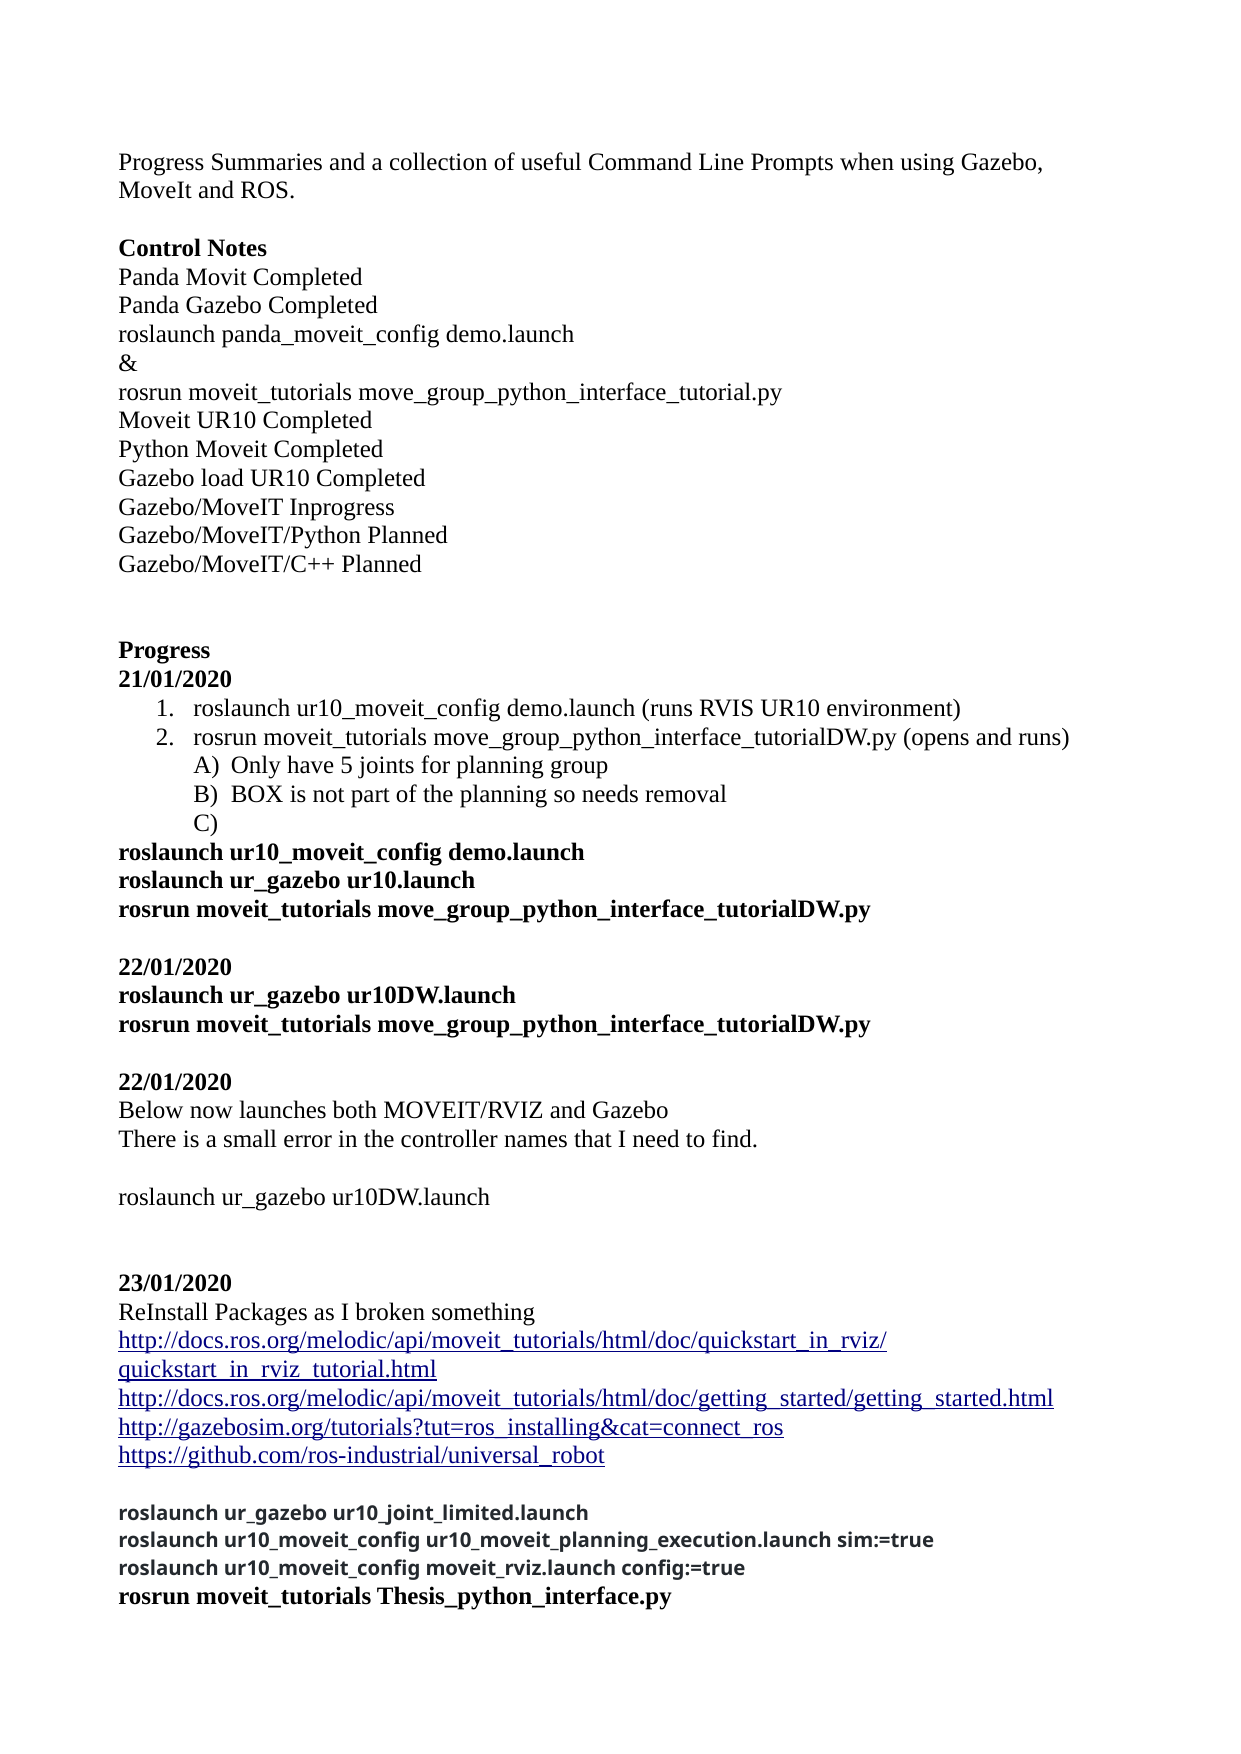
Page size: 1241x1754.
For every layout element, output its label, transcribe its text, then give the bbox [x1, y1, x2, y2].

text rosrun moveit_tutorials move_group_python_interface_tutorialDW.py [118, 1009, 1122, 1038]
text roslaunch ur_gazebo ur10DW.launch [118, 1182, 1122, 1211]
text roslaunch panda_moveit_config demo.launch [118, 319, 1122, 348]
text rosrun moveit_tutorials Thesis_python_interface.py [118, 1581, 1122, 1610]
list roslaunch ur10_moveit_config demo.launch (runs RVIS UR10 environment) [156, 693, 1122, 722]
text roslaunch ur10_moveit_config moveit_rviz.launch config:=true [118, 1553, 1122, 1581]
text & [118, 348, 1122, 377]
text Progress Summaries and a collection of useful Command Line Prompts when using Gazebo, MoveIt and ROS. [118, 147, 1122, 204]
text Below now launches both MOVEIT/RVIZ and Gazebo [118, 1096, 1122, 1124]
text roslaunch ur_gazebo ur10.launch [118, 866, 1122, 894]
text Python Moveit Completed [118, 434, 1122, 463]
text http://docs.ros.org/melodic/api/moveit_tutorials/html/doc/getting_started/getting_started.html [118, 1383, 1122, 1412]
text http://docs.ros.org/melodic/api/moveit_tutorials/html/doc/quickstart_in_rviz/quickstart_in_rviz_tutorial.html [118, 1326, 1122, 1383]
text There is a small error in the controller names that I need to find. [118, 1124, 1122, 1153]
text https://github.com/ros-industrial/universal_robot [118, 1441, 1122, 1469]
text Moveit UR10 Completed [118, 406, 1122, 434]
text Gazebo/MoveIT Inprogress [118, 492, 1122, 521]
text roslaunch ur10_moveit_config demo.launch [118, 837, 1122, 866]
text roslaunch ur_gazebo ur10_joint_limited.launch [118, 1498, 1122, 1526]
text Gazebo load UR10 Completed [118, 463, 1122, 492]
text rosrun moveit_tutorials move_group_python_interface_tutorialDW.py [118, 894, 1122, 923]
text roslaunch ur10_moveit_config ur10_moveit_planning_execution.launch sim:=true [118, 1526, 1122, 1553]
text Control Notes [118, 233, 1122, 262]
text ReInstall Packages as I broken something [118, 1297, 1122, 1326]
text Progress [118, 636, 1122, 664]
list rosrun moveit_tutorials move_group_python_interface_tutorialDW.py (opens and runs) [156, 722, 1122, 751]
list BOX is not part of the planning so needs removal [193, 779, 1122, 808]
text 23/01/2020 [118, 1268, 1122, 1297]
list Only have 5 joints for planning group [193, 751, 1122, 779]
text Gazebo/MoveIT/Python Planned [118, 521, 1122, 549]
text rosrun moveit_tutorials move_group_python_interface_tutorial.py [118, 377, 1122, 406]
text 21/01/2020 [118, 664, 1122, 693]
text Panda Movit Completed [118, 262, 1122, 291]
text 22/01/2020 [118, 1067, 1122, 1096]
text 22/01/2020 [118, 952, 1122, 981]
text roslaunch ur_gazebo ur10DW.launch [118, 981, 1122, 1009]
text Gazebo/MoveIT/C++ Planned [118, 549, 1122, 578]
text http://gazebosim.org/tutorials?tut=ros_installing&cat=connect_ros [118, 1412, 1122, 1441]
text Panda Gazebo Completed [118, 291, 1122, 319]
